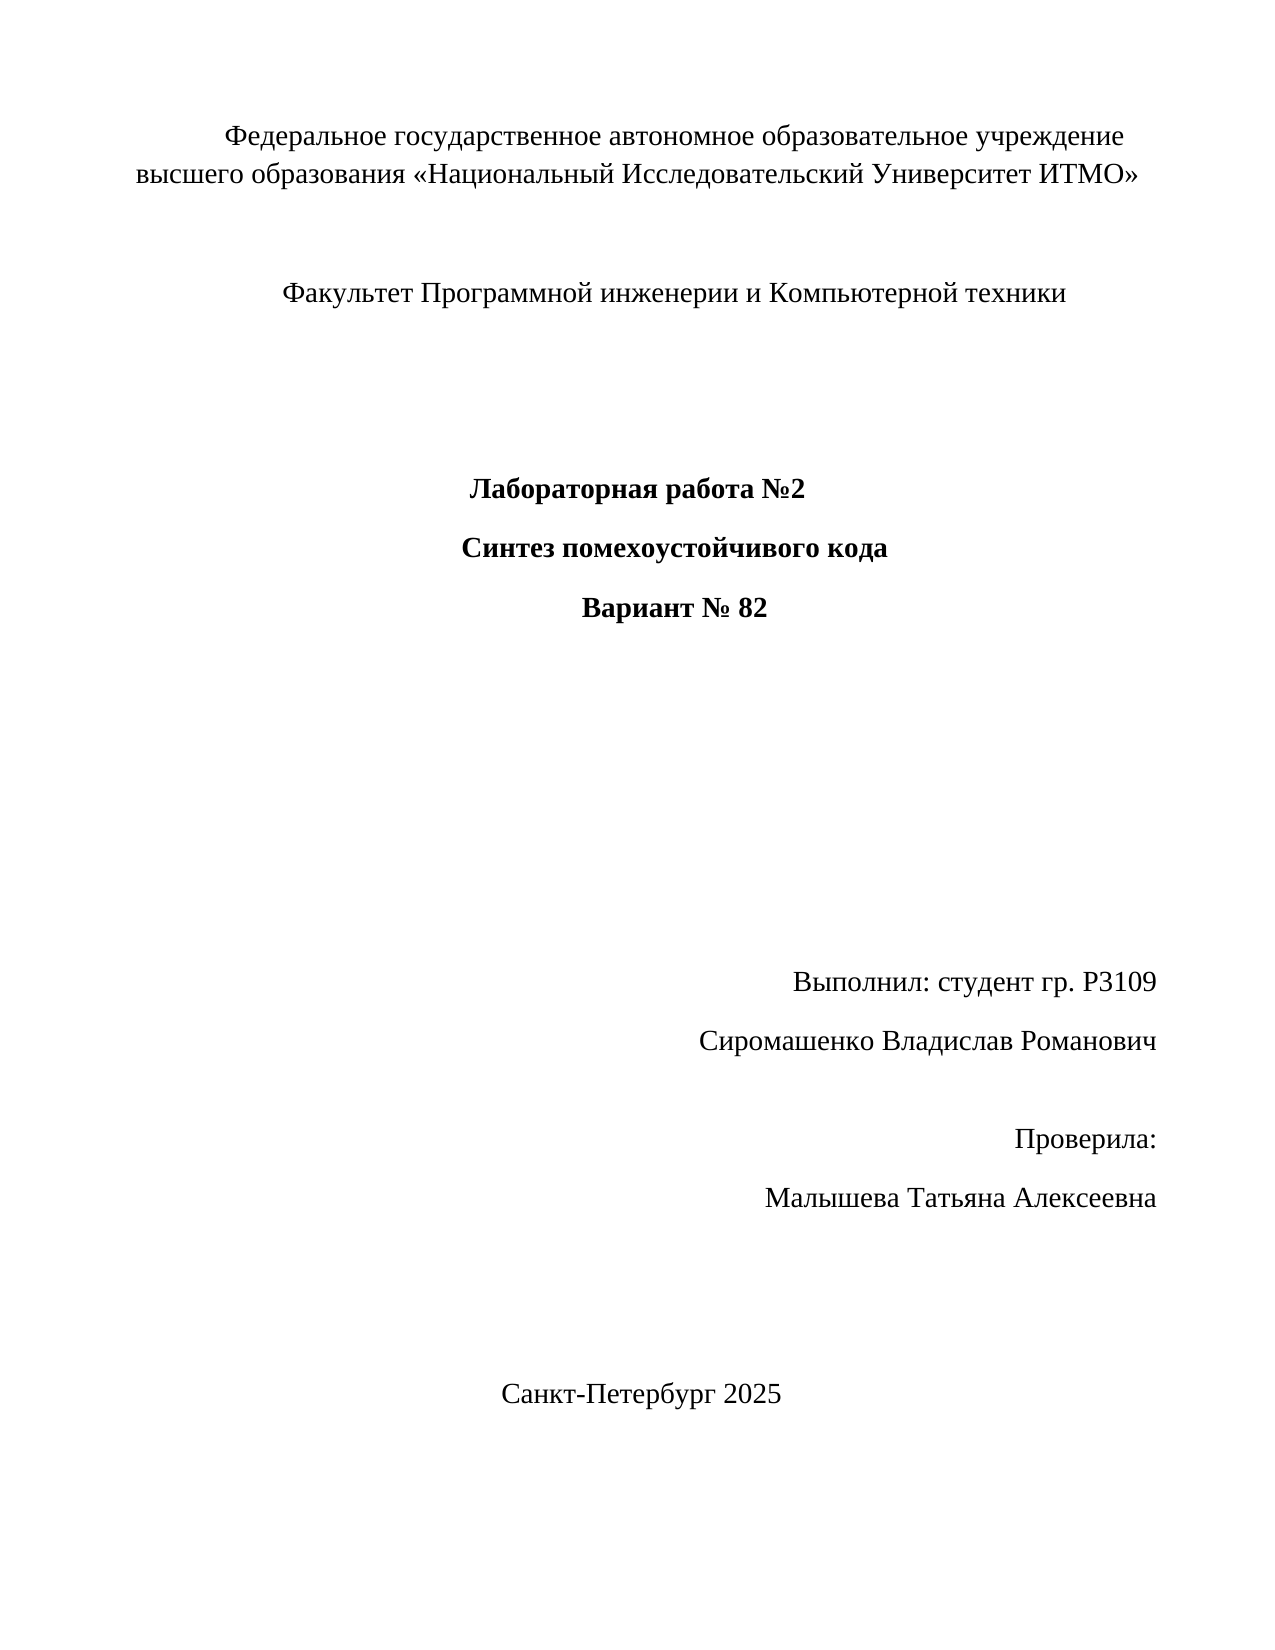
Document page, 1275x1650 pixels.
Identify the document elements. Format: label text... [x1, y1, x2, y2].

text Санкт-Петербург 2025 [118, 1338, 1157, 1410]
text Факультет Программной инженерии и Компьютерной техники [118, 275, 1157, 309]
text Лабораторная работа №2 [118, 394, 1157, 505]
text Вариант № 82 [118, 590, 1157, 623]
text Выполнил: студент гр. P3109 [118, 925, 1157, 997]
text Малышева Татьяна Алексеевна [118, 1181, 1157, 1253]
text Сиромашенко Владислав Романович [118, 1023, 1157, 1057]
text Проверила: [118, 1083, 1157, 1155]
text Федеральное государственное автономное образовательное учреждение высшего образования «Национальный Исследовательский Университет ИТМО» [118, 118, 1157, 190]
text Синтез помехоустойчивого кода [118, 531, 1157, 564]
